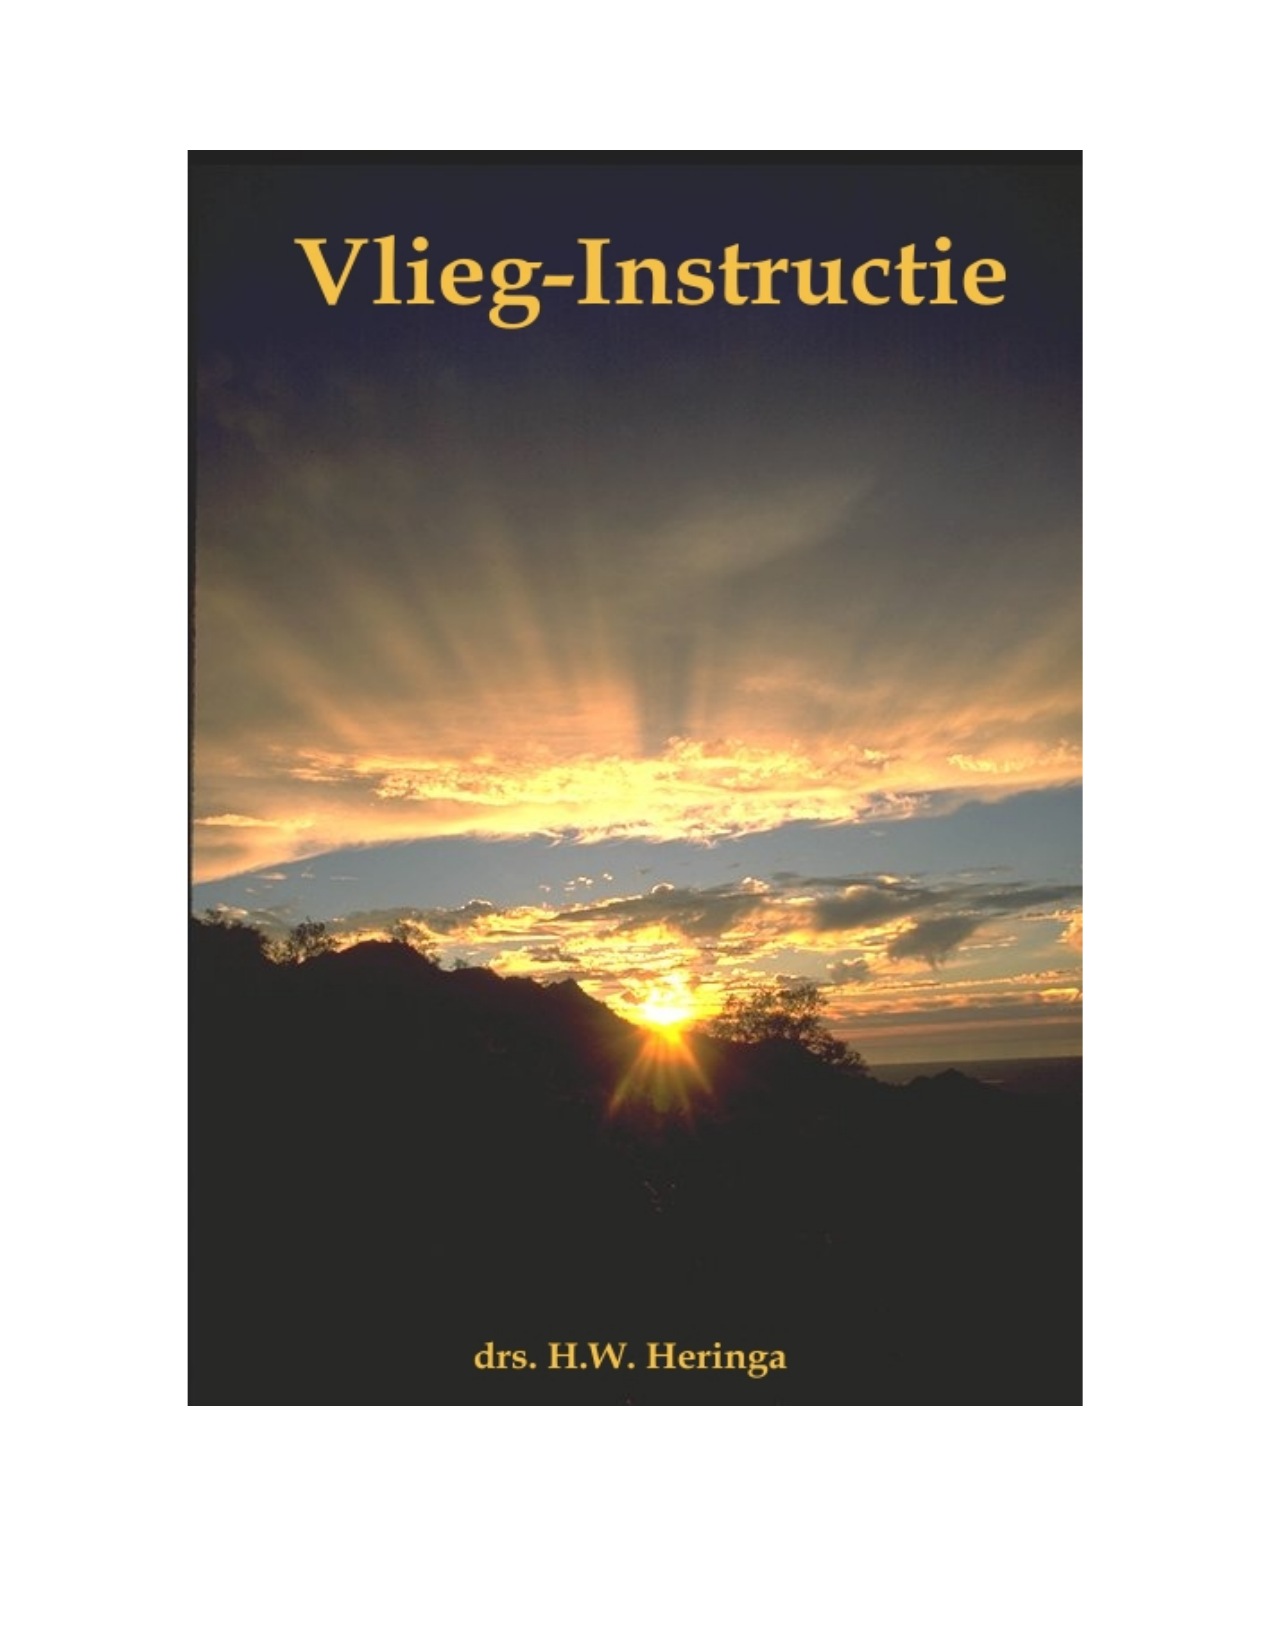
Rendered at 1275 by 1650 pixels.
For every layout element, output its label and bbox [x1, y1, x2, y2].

picture [187, 150, 1083, 1406]
